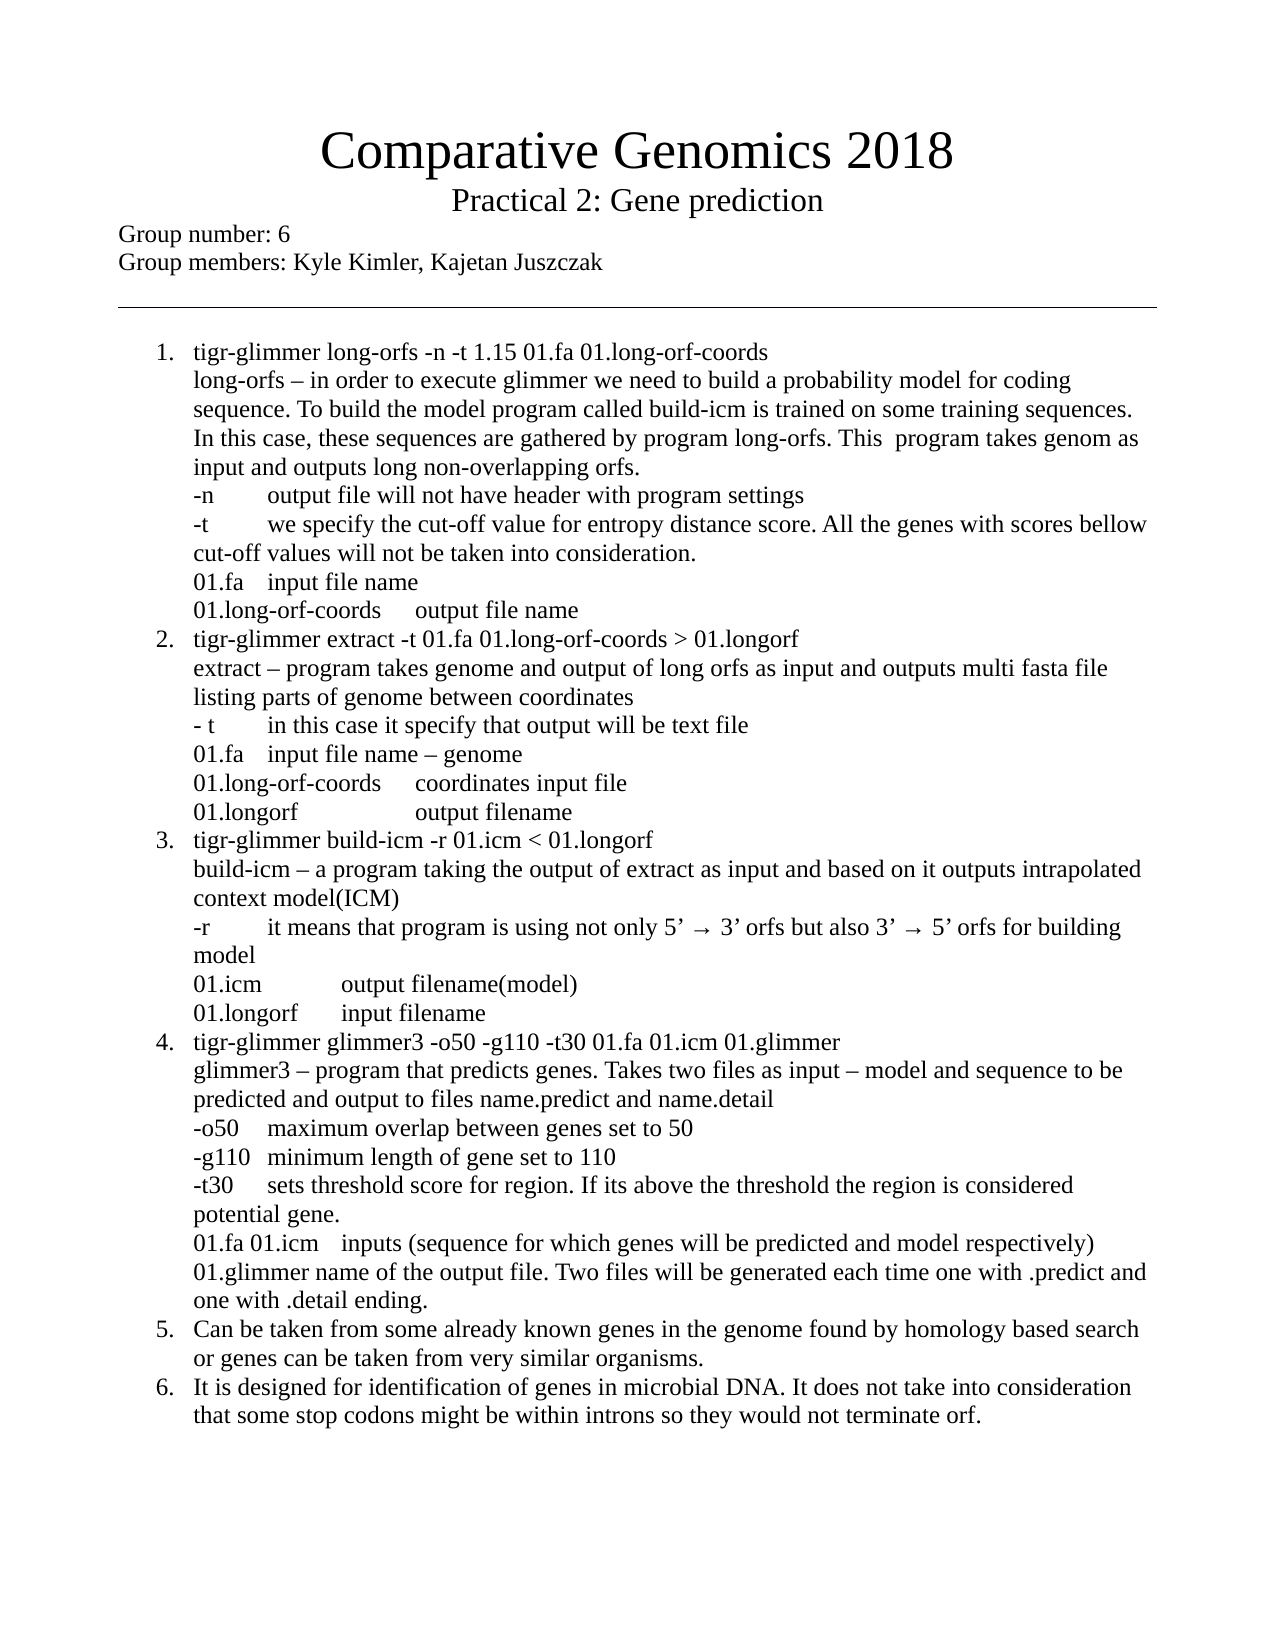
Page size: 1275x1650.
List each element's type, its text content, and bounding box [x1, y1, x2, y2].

list Can be taken from some already known genes in the genome found by homology based search or genes can be taken from very similar organisms. [156, 1314, 1157, 1372]
list tigr-glimmer extract -t 01.fa 01.long-orf-coords > 01.longorf [156, 624, 1157, 653]
list - t in this case it specify that output will be text file [156, 711, 1157, 739]
list build-icm – a program taking the output of extract as input and based on it outputs intrapolated context model(ICM) [156, 854, 1157, 912]
list -r it means that program is using not only 5’ → 3’ orfs but also 3’ → 5’ orfs for building model [156, 912, 1157, 969]
list 01.fa 01.icm inputs (sequence for which genes will be predicted and model respectively) [156, 1228, 1157, 1257]
list -o50 maximum overlap between genes set to 50 [156, 1113, 1157, 1142]
list tigr-glimmer build-icm -r 01.icm < 01.longorf [156, 826, 1157, 854]
list It is designed for identification of genes in microbial DNA. It does not take into consideration that some stop codons might be within introns so they would not terminate orf. [156, 1372, 1157, 1429]
list 01.longorf input filename [156, 998, 1157, 1027]
text Practical 2: Gene prediction [118, 180, 1157, 219]
list extract – program takes genome and output of long orfs as input and outputs multi fasta file listing parts of genome between coordinates [156, 653, 1157, 711]
text Group members: Kyle Kimler, Kajetan Juszczak [118, 247, 1157, 276]
list 01.fa input file name [156, 567, 1157, 596]
list 01.glimmer name of the output file. Two files will be generated each time one with .predict and one with .detail ending. [156, 1257, 1157, 1314]
text Comparative Genomics 2018 [118, 118, 1157, 180]
list -g110 minimum length of gene set to 110 [156, 1142, 1157, 1171]
list tigr-glimmer long-orfs -n -t 1.15 01.fa 01.long-orf-coords long-orfs – in order to execute glimmer we need to build a probability model for coding sequence. To build the model program called build-icm is trained on some training sequences. In this case, these sequences are gathered by program long-orfs. This program takes genom as input and outputs long non-overlapping orfs. [156, 337, 1157, 481]
list 01.fa input file name – genome [156, 739, 1157, 768]
list glimmer3 – program that predicts genes. Takes two files as input – model and sequence to be predicted and output to files name.predict and name.detail [156, 1056, 1157, 1113]
list -t30 sets threshold score for region. If its above the threshold the region is considered potential gene. [156, 1171, 1157, 1228]
list 01.icm output filename(model) [156, 969, 1157, 998]
list tigr-glimmer glimmer3 -o50 -g110 -t30 01.fa 01.icm 01.glimmer [156, 1027, 1157, 1056]
list 01.long-orf-coords output file name [156, 596, 1157, 624]
list -t we specify the cut-off value for entropy distance score. All the genes with scores bellow cut-off values will not be taken into consideration. [156, 509, 1157, 567]
list 01.long-orf-coords coordinates input file [156, 768, 1157, 797]
text Group number: 6 [118, 219, 1157, 247]
list 01.longorf output filename [156, 797, 1157, 826]
list -n output file will not have header with program settings [156, 481, 1157, 509]
